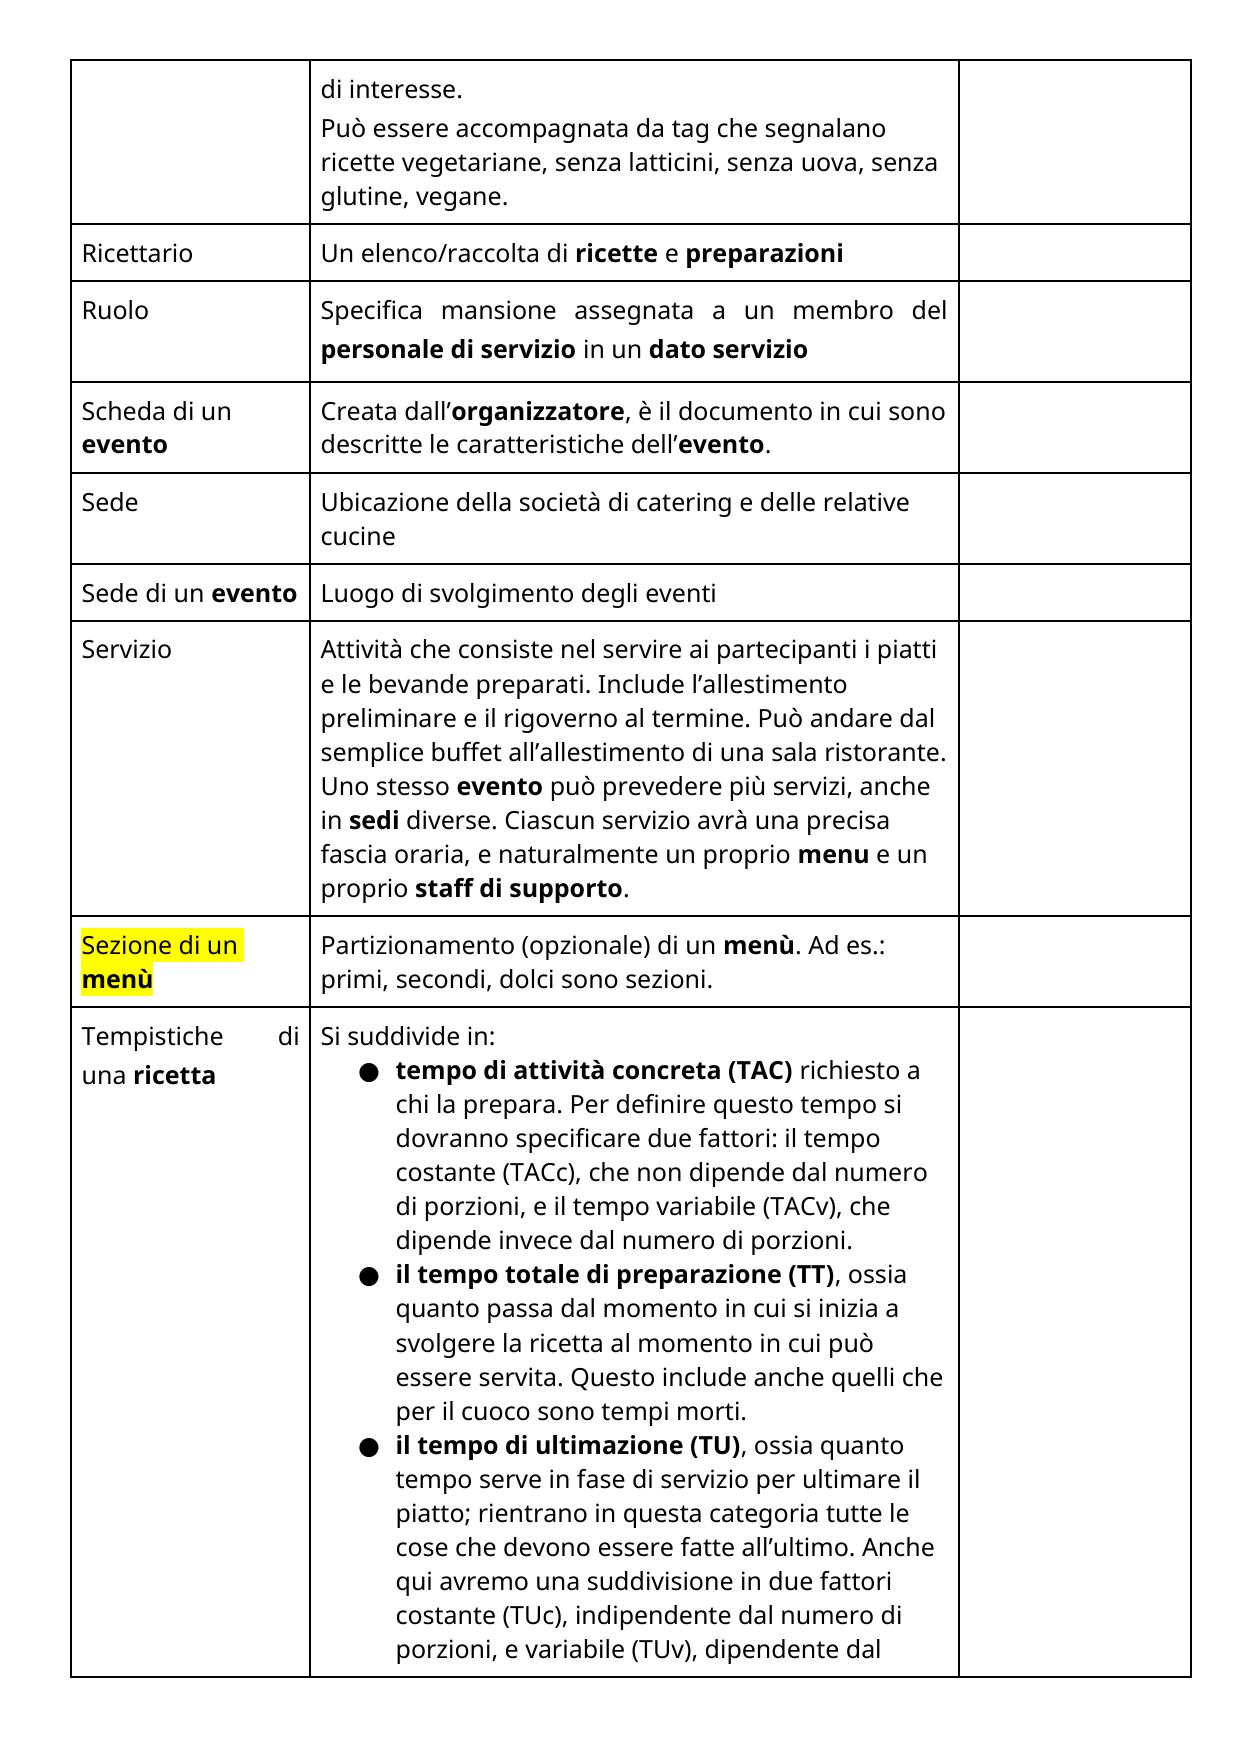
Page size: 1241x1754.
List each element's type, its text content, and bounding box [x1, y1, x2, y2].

table_cell [960, 1008, 1190, 1676]
table_cell Creata dall’organizzatore, è il documento in cui sono descritte le caratteristiche dell’evento. [311, 383, 958, 472]
table_cell [960, 383, 1190, 472]
table_cell Luogo di svolgimento degli eventi [311, 565, 958, 620]
table_cell Sede [72, 474, 309, 563]
table_cell Servizio [72, 622, 309, 915]
table_cell [960, 282, 1190, 381]
table_cell Si suddivide in: tempo di attività concreta (TAC) richiesto a chi la prepara. Per definire questo tempo si dovranno specificare due fattori: il tempo costante (TACc), che non dipende dal numero di porzioni, e il tempo variabile (TACv), che dipende invece dal numero di porzioni. il tempo totale di preparazione (TT), ossia quanto passa dal momento in cui si inizia a svolgere la ricetta al momento in cui può essere servita. Questo include anche quelli che per il cuoco sono tempi morti. il tempo di ultimazione (TU), ossia quanto tempo serve in fase di servizio per ultimare il piatto; rientrano in questa categoria tutte le cose che devono essere fatte all’ultimo. Anche qui avremo una suddivisione in due fattori costante (TUc), indipendente dal numero di porzioni, e variabile (TUv), dipendente dal [311, 1008, 958, 1676]
table_cell [960, 565, 1190, 620]
table_cell di interesse. Può essere accompagnata da tag che segnalano ricette vegetariane, senza latticini, senza uova, senza glutine, vegane. [311, 61, 958, 223]
table_cell Scheda di un evento [72, 383, 309, 472]
table_cell Sezione di un menù [72, 917, 309, 1006]
table_cell Attività che consiste nel servire ai partecipanti i piatti e le bevande preparati. Include l’allestimento preliminare e il rigoverno al termine. Può andare dal semplice buffet all’allestimento di una sala ristorante. Uno stesso evento può prevedere più servizi, anche in sedi diverse. Ciascun servizio avrà una precisa fascia oraria, e naturalmente un proprio menu e un proprio staff di supporto. [311, 622, 958, 915]
table_cell [960, 917, 1190, 1006]
table_cell Specifica mansione assegnata a un membro del personale di servizio in un dato servizio [311, 282, 958, 381]
table_cell [960, 225, 1190, 280]
table_cell Ubicazione della società di catering e delle relative cucine [311, 474, 958, 563]
table_cell [960, 622, 1190, 915]
table_cell Sede di un evento [72, 565, 309, 620]
table_cell Ricettario [72, 225, 309, 280]
table_cell Ruolo [72, 282, 309, 381]
table_cell [960, 474, 1190, 563]
table_cell Un elenco/raccolta di ricette e preparazioni [311, 225, 958, 280]
table_cell [960, 61, 1190, 223]
table_cell [72, 61, 309, 223]
table_cell Tempistiche di una ricetta [72, 1008, 309, 1676]
table_cell Partizionamento (opzionale) di un menù. Ad es.: primi, secondi, dolci sono sezioni. [311, 917, 958, 1006]
